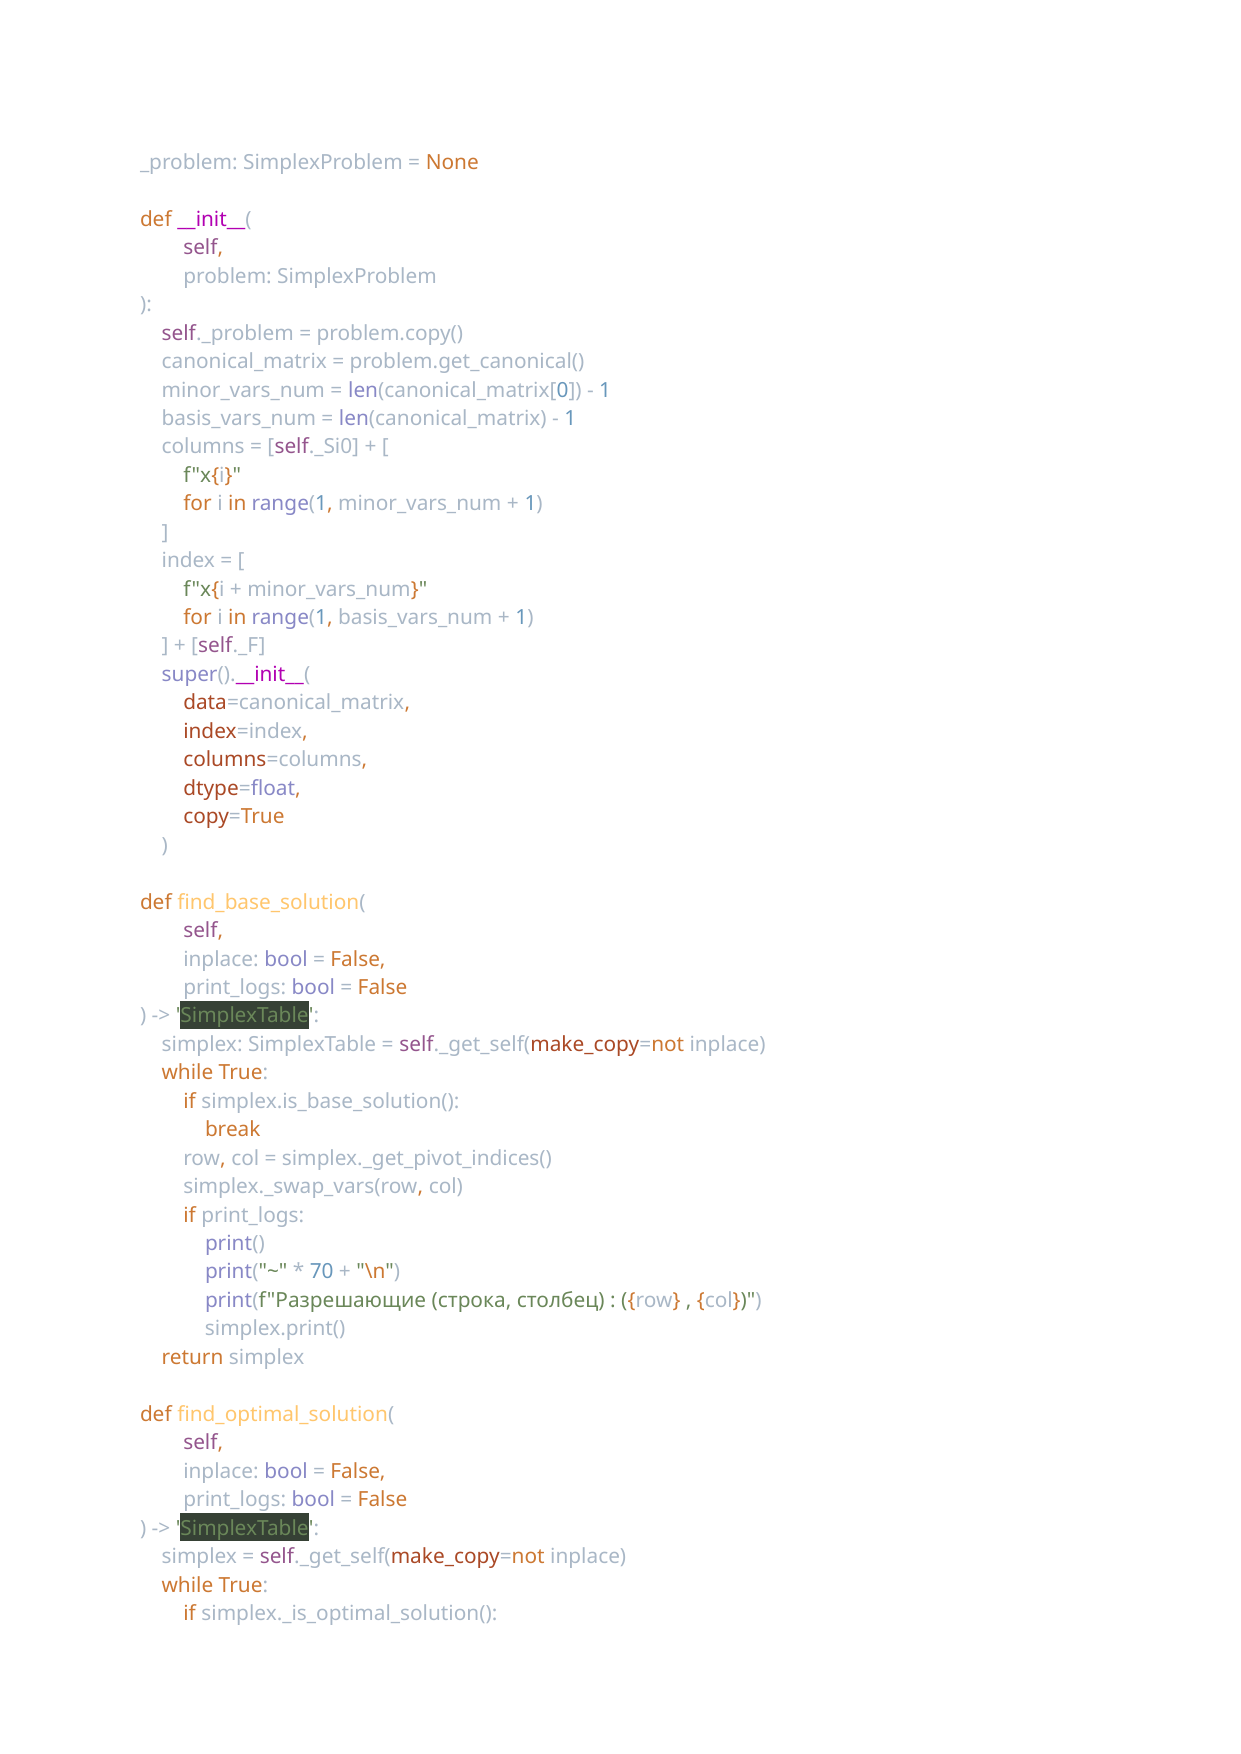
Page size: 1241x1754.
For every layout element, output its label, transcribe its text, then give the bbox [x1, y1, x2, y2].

text _problem: SimplexProblem = None def __init__( self, problem: SimplexProblem ): self._problem = problem.copy() canonical_matrix = problem.get_canonical() minor_vars_num = len(canonical_matrix[0]) - 1 basis_vars_num = len(canonical_matrix) - 1 columns = [self._Si0] + [ f"x{i}" for i in range(1, minor_vars_num + 1) ] index = [ f"x{i + minor_vars_num}" for i in range(1, basis_vars_num + 1) ] + [self._F] super().__init__( data=canonical_matrix, index=index, columns=columns, dtype=float, copy=True ) def find_base_solution( self, inplace: bool = False, print_logs: bool = False ) -> 'SimplexTable': simplex: SimplexTable = self._get_self(make_copy=not inplace) while True: if simplex.is_base_solution(): break row, col = simplex._get_pivot_indices() simplex._swap_vars(row, col) if print_logs: print() print("~" * 70 + "\n") print(f"Разрешающие (строка, столбец) : ({row} , {col})") simplex.print() return simplex def find_optimal_solution( self, inplace: bool = False, print_logs: bool = False ) -> 'SimplexTable': simplex = self._get_self(make_copy=not inplace) while True: if simplex._is_optimal_solution(): [118, 118, 1122, 1627]
